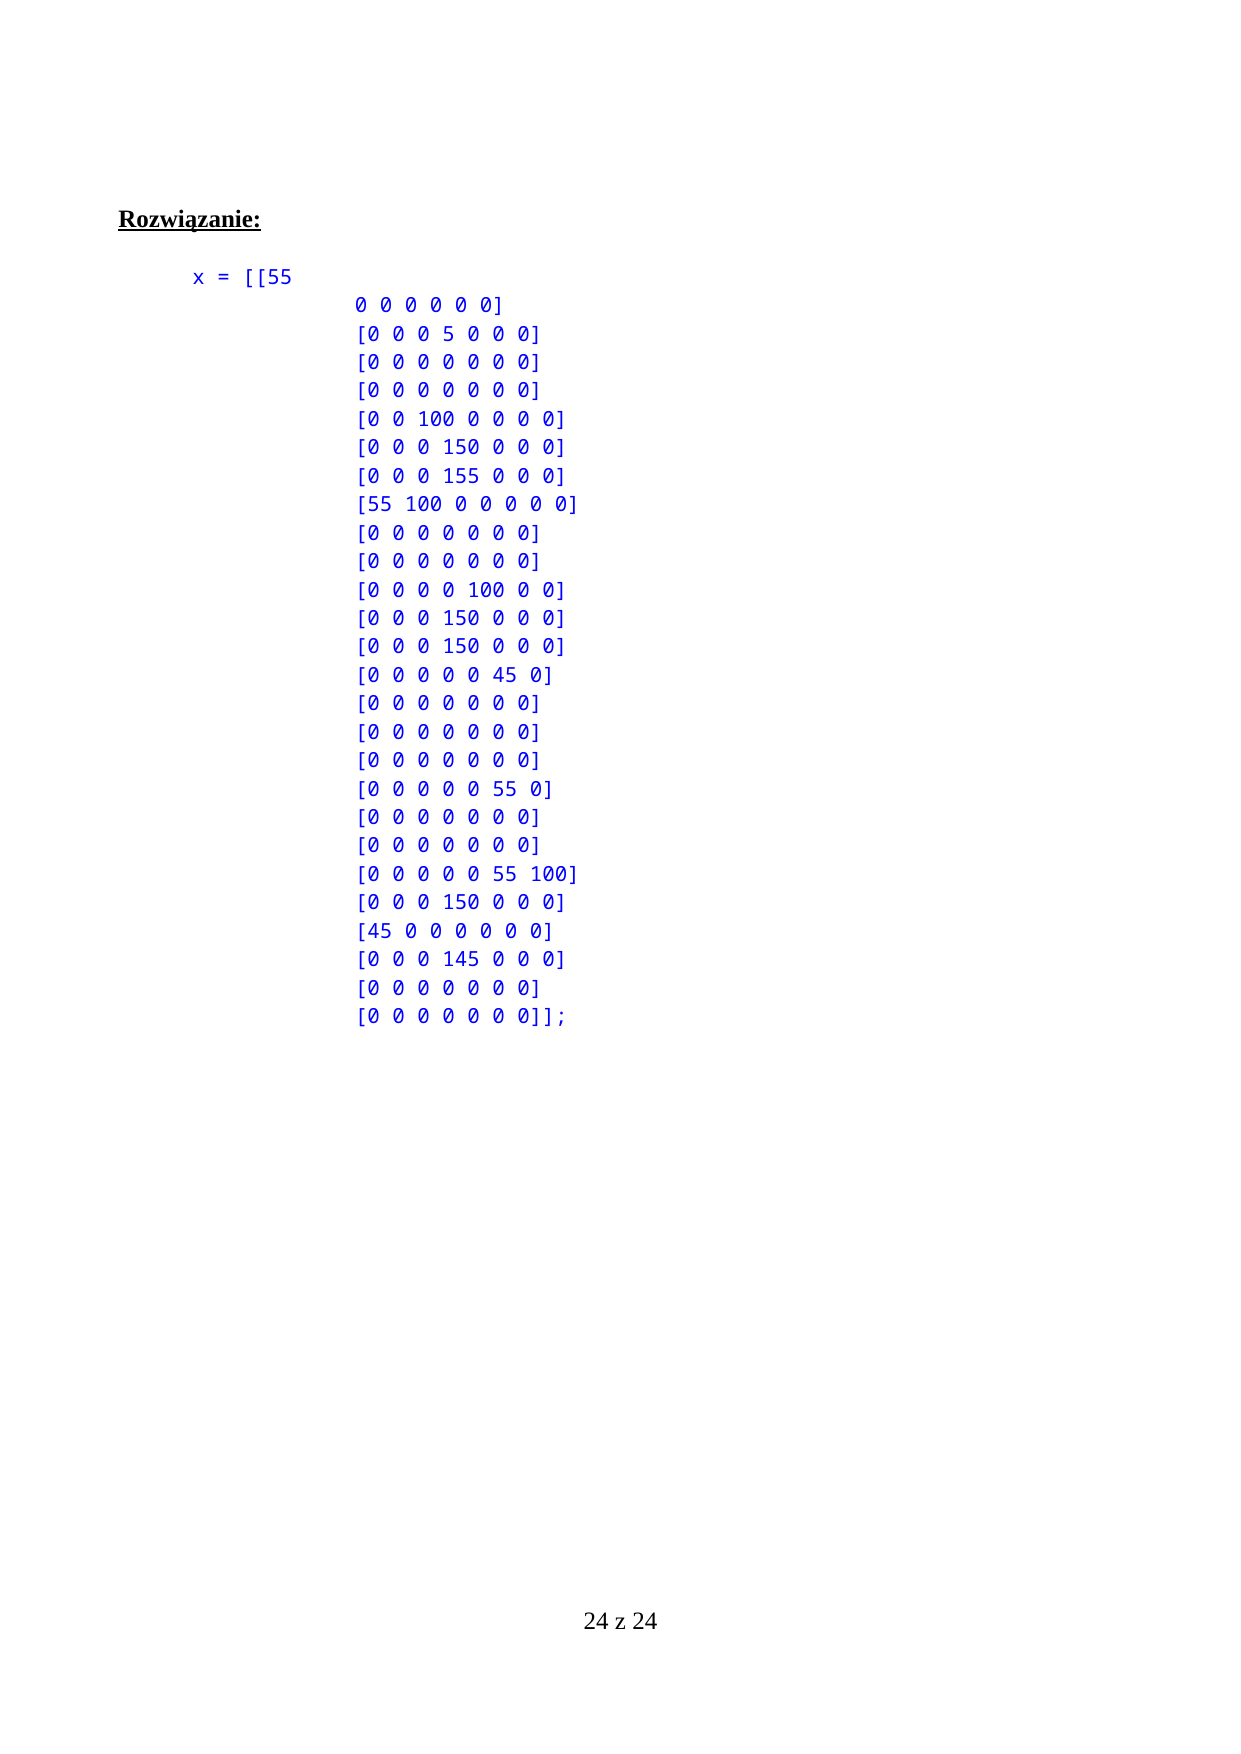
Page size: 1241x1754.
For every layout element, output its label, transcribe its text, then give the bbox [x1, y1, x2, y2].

text [0 0 0 0 0 0 0] [192, 376, 1122, 404]
text [0 0 0 150 0 0 0] [192, 887, 1122, 916]
text [0 0 0 5 0 0 0] [192, 319, 1122, 347]
text [0 0 0 0 0 0 0] [192, 347, 1122, 376]
text [0 0 100 0 0 0 0] [192, 404, 1122, 432]
text [0 0 0 0 0 55 0] [192, 774, 1122, 802]
text x = [[55 [192, 262, 1122, 290]
text [0 0 0 150 0 0 0] [192, 432, 1122, 461]
text [0 0 0 0 0 0 0] [192, 973, 1122, 1001]
text [0 0 0 150 0 0 0] [192, 603, 1122, 632]
text [55 100 0 0 0 0 0] [192, 489, 1122, 518]
text 0 0 0 0 0 0] [192, 290, 1122, 319]
text [0 0 0 0 0 0 0]]; [192, 1001, 1122, 1030]
text [0 0 0 155 0 0 0] [192, 461, 1122, 489]
text [0 0 0 0 0 0 0] [192, 688, 1122, 717]
text [0 0 0 150 0 0 0] [192, 632, 1122, 660]
text [0 0 0 0 0 0 0] [192, 831, 1122, 859]
text [0 0 0 0 0 0 0] [192, 717, 1122, 745]
text [0 0 0 0 0 45 0] [192, 660, 1122, 688]
text Rozwiązanie: [118, 204, 1122, 233]
text [45 0 0 0 0 0 0] [192, 916, 1122, 944]
text [0 0 0 145 0 0 0] [192, 944, 1122, 973]
text [0 0 0 0 0 0 0] [192, 546, 1122, 575]
text [0 0 0 0 0 0 0] [192, 745, 1122, 774]
text [0 0 0 0 0 0 0] [192, 802, 1122, 831]
text [0 0 0 0 0 0 0] [192, 518, 1122, 546]
text [0 0 0 0 100 0 0] [192, 575, 1122, 603]
text [0 0 0 0 0 55 100] [192, 859, 1122, 887]
